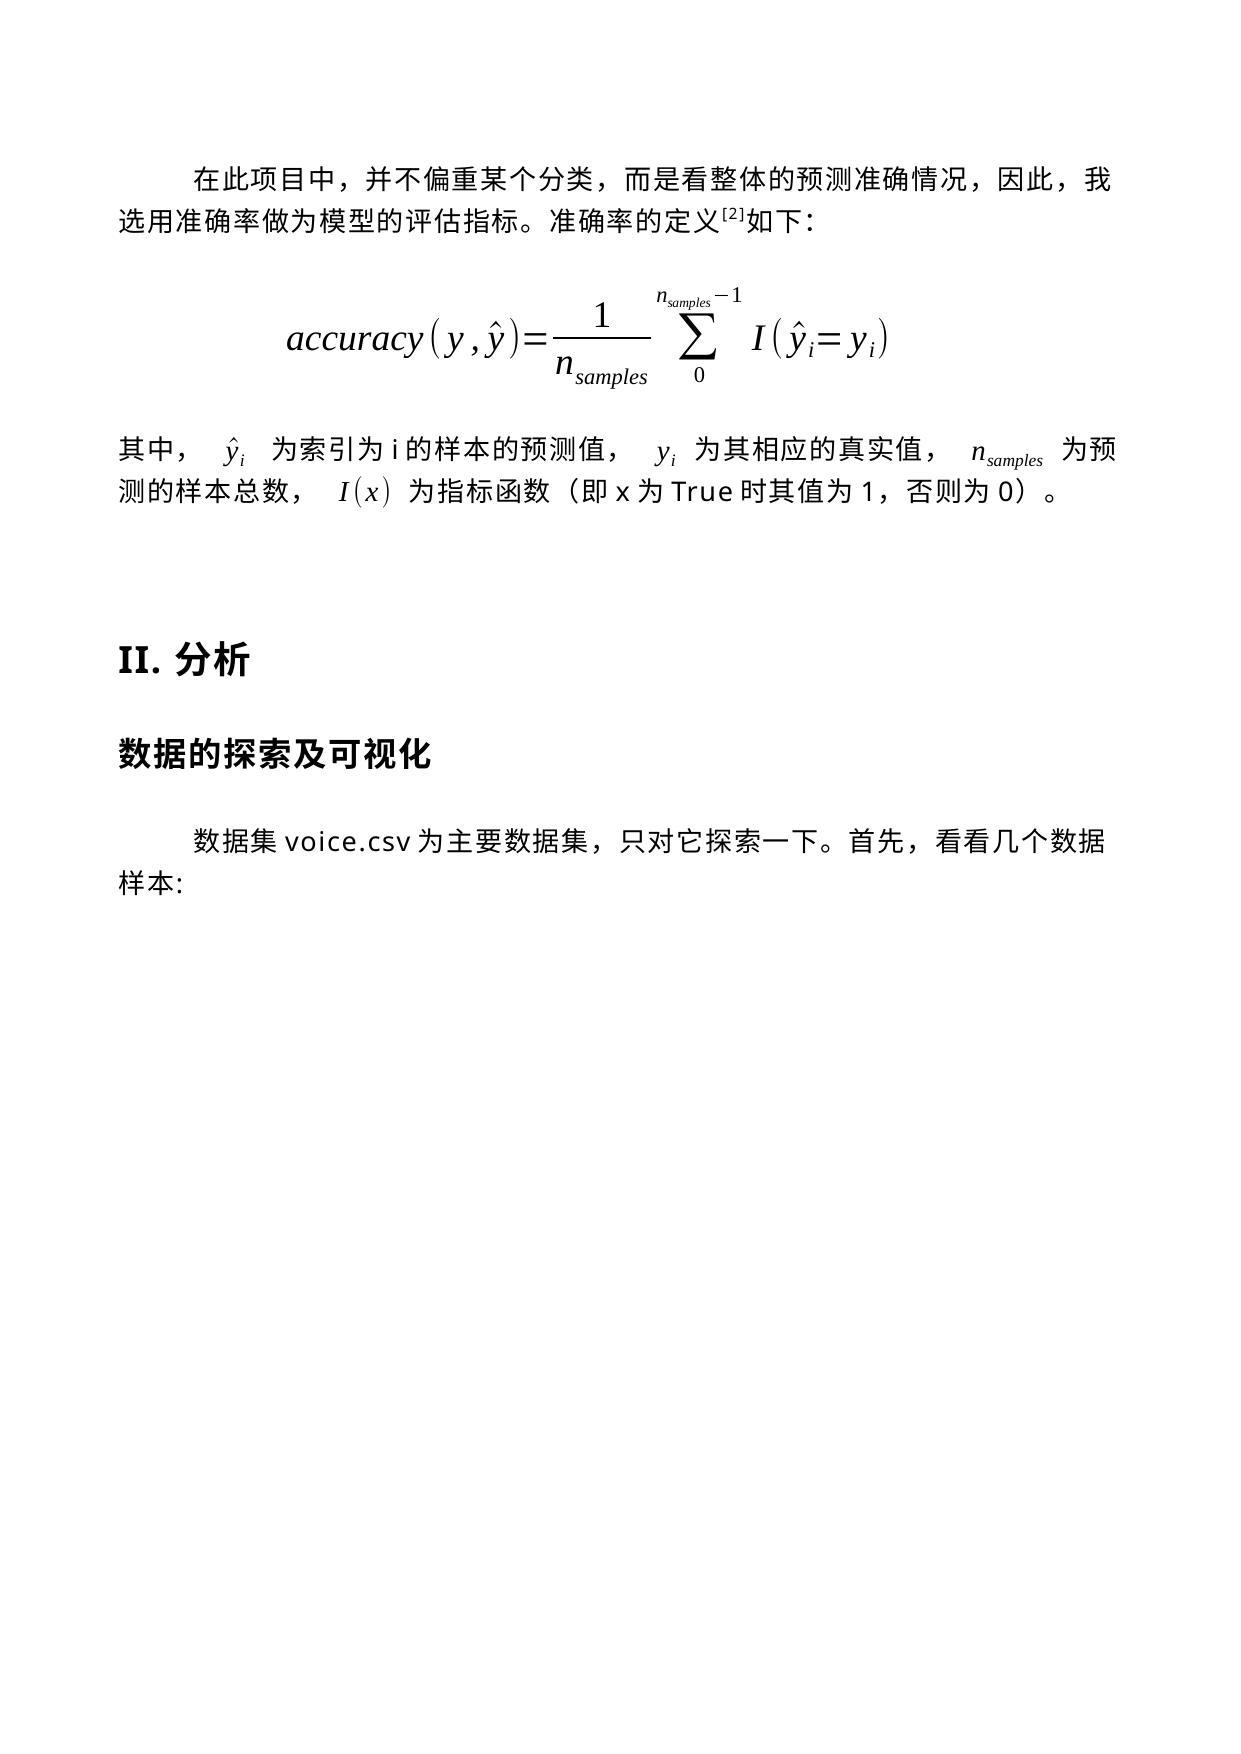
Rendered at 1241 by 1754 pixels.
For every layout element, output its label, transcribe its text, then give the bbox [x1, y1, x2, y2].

text II. 分析 [118, 629, 1122, 684]
text 数据集voice.csv为主要数据集，只对它探索一下。首先，看看几个数据样本: [118, 820, 1122, 902]
text 数据的探索及可视化 [118, 728, 1122, 776]
text 在此项目中，并不偏重某个分类，而是看整体的预测准确情况，因此，我选用准确率做为模型的评估指标。准确率的定义[2]如下： [118, 158, 1122, 240]
text 其中， 为索引为i的样本的预测值，为其相应的真实值，为预测的样本总数，为指标函数（即x为True时其值为1，否则为0）。 [118, 428, 1122, 510]
